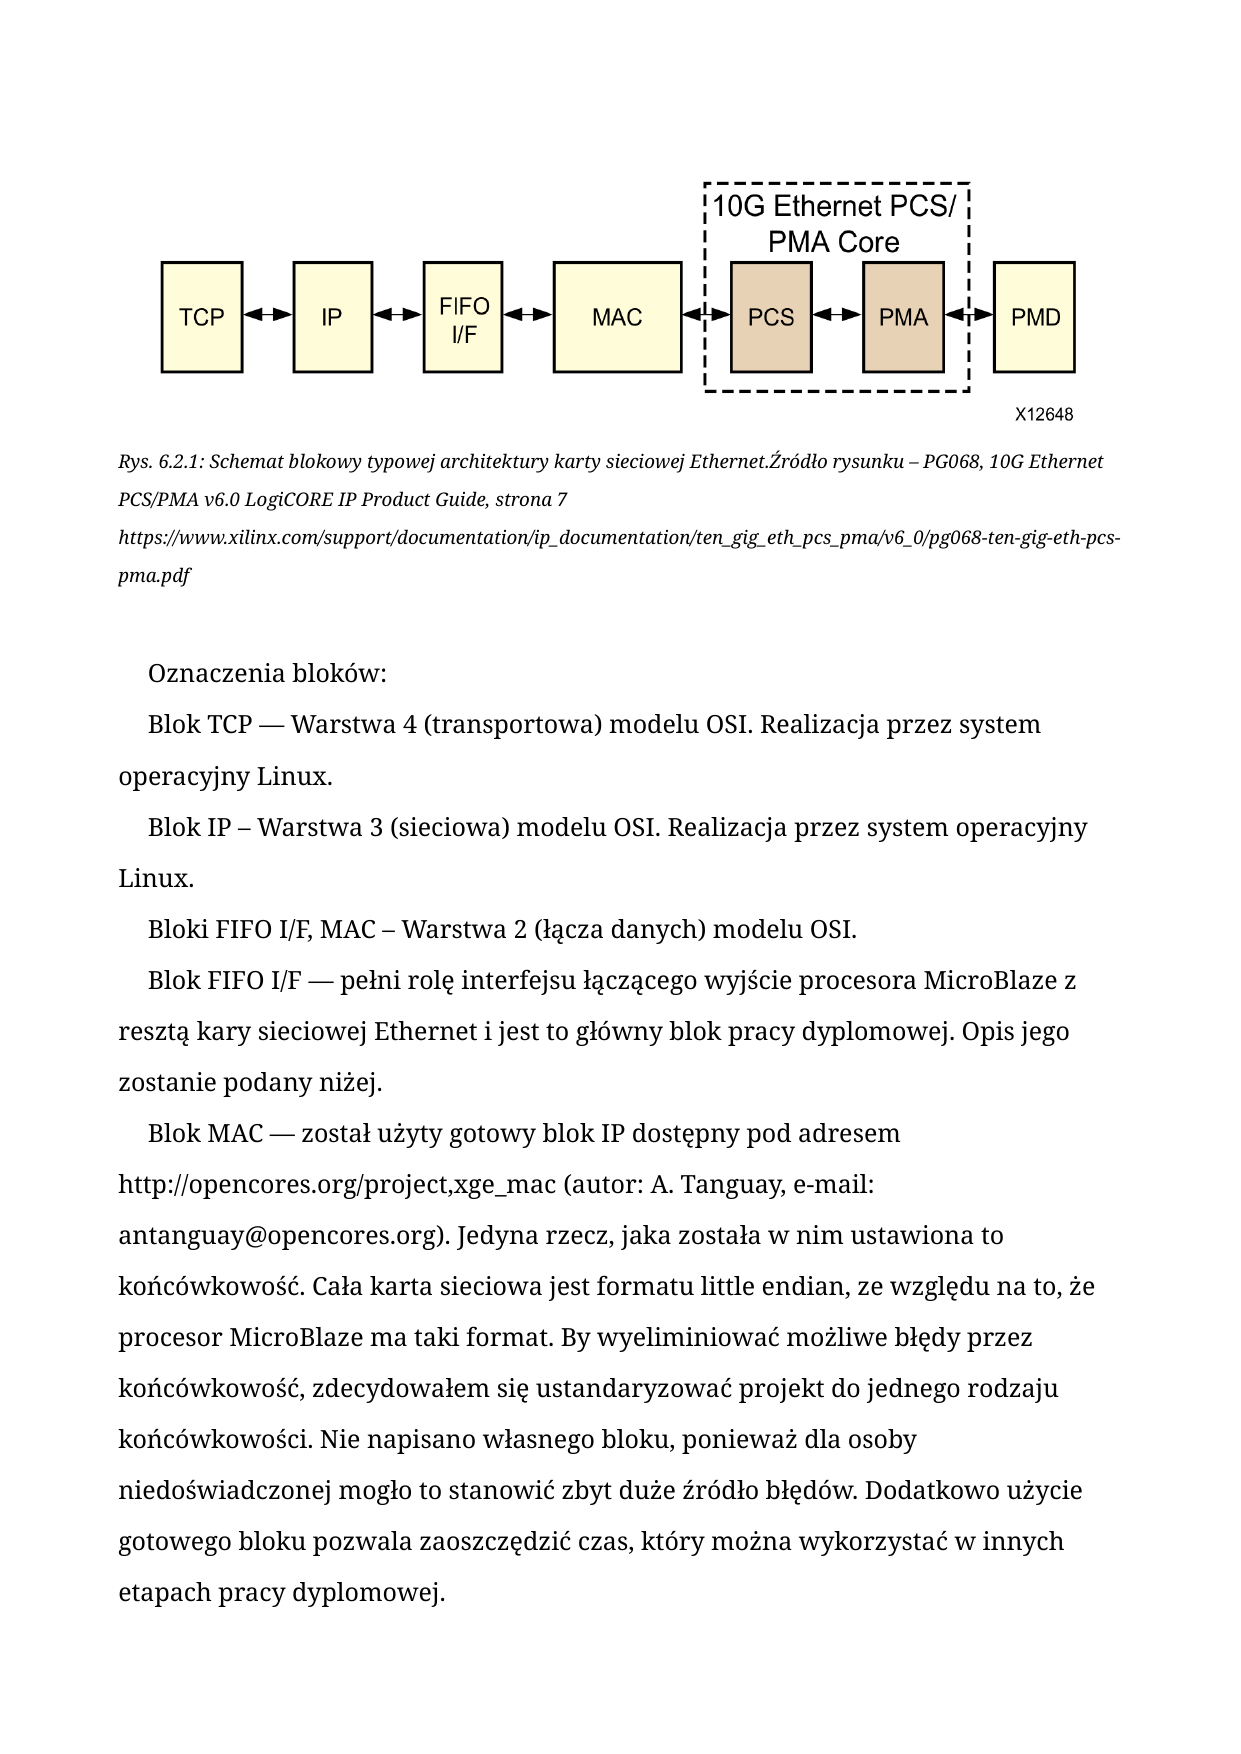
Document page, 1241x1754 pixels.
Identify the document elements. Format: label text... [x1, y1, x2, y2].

picture [118, 118, 1131, 436]
text Blok IP – Warstwa 3 (sieciowa) modelu OSI. Realizacja przez system operacyjny Linux. [118, 809, 1122, 894]
text Oznaczenia bloków: [118, 656, 1122, 690]
text Blok FIFO I/F — pełni rolę interfejsu łączącego wyjście procesora MicroBlaze z resztą kary sieciowej Ethernet i jest to główny blok pracy dyplomowej. Opis jego zostanie podany niżej. [118, 962, 1122, 1098]
text Rys. 6.2.1: Schemat blokowy typowej architektury karty sieciowej Ethernet.Źródło rysunku – PG068, 10G Ethernet PCS/PMA v6.0 LogiCORE IP Product Guide, strona 7 https://www.xilinx.com/support/documentation/ip_documentation/ten_gig_eth_pcs_pma/v6_0/pg068-ten-gig-eth-pcs-pma.pdf [118, 436, 1131, 588]
text Bloki FIFO I/F, MAC – Warstwa 2 (łącza danych) modelu OSI. [118, 911, 1122, 945]
text Blok TCP — Warstwa 4 (transportowa) modelu OSI. Realizacja przez system operacyjny Linux. [118, 707, 1122, 792]
text Blok MAC — został użyty gotowy blok IP dostępny pod adresem http://opencores.org/project,xge_mac (autor: A. Tanguay, e-mail: antanguay@opencores.org). Jedyna rzecz, jaka została w nim ustawiona to końcówkowość. Cała karta sieciowa jest formatu little endian, ze względu na to, że procesor MicroBlaze ma taki format. By wyeliminiować możliwe błędy przez końcówkowość, zdecydowałem się ustandaryzować projekt do jednego rodzaju końcówkowości. Nie napisano własnego bloku, ponieważ dla osoby niedoświadczonej mogło to stanowić zbyt duże źródło błędów. Dodatkowo użycie gotowego bloku pozwala zaoszczędzić czas, który można wykorzystać w innych etapach pracy dyplomowej. [118, 1116, 1122, 1609]
